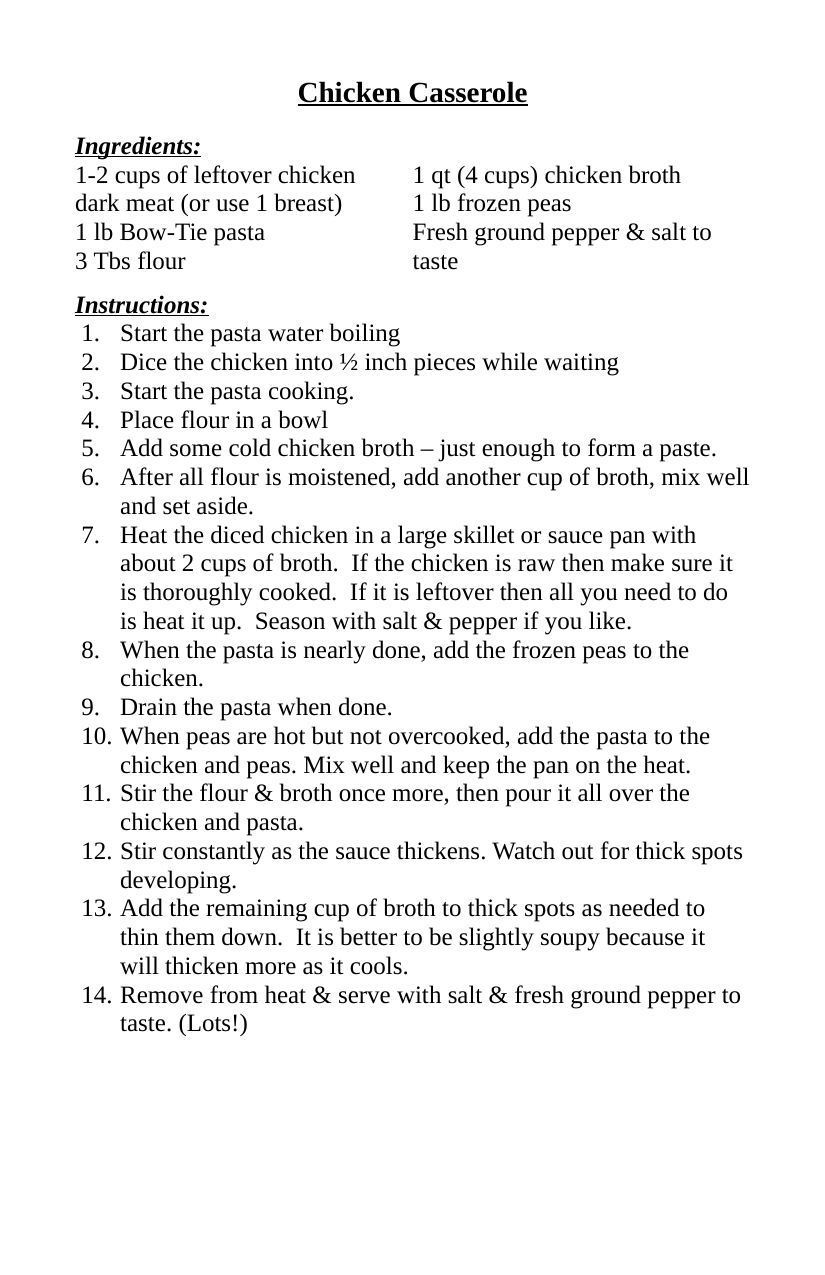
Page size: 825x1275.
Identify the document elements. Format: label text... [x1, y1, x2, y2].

list Remove from heat & serve with salt & fresh ground pepper to taste. (Lots!) [75, 980, 750, 1037]
list After all flour is moistened, add another cup of broth, mix well and set aside. [75, 462, 750, 520]
text dark meat (or use 1 breast) [75, 188, 412, 217]
text 3 Tbs flour [75, 246, 412, 275]
text 1 lb Bow-Tie pasta [75, 217, 412, 246]
subtitle Instructions: [75, 290, 750, 318]
text 1 lb frozen peas [412, 188, 750, 217]
subtitle Chicken Casserole [75, 75, 750, 108]
list Add the remaining cup of broth to thick spots as needed to thin them down. It is better to be slightly soupy because it will thicken more as it cools. [75, 893, 750, 980]
list Heat the diced chicken in a large skillet or sauce pan with about 2 cups of broth. If the chicken is raw then make sure it is thoroughly cooked. If it is leftover then all you need to do is heat it up. Season with salt & pepper if you like. [75, 520, 750, 635]
list Dice the chicken into ½ inch pieces while waiting [75, 347, 750, 376]
subtitle Ingredients: [75, 131, 750, 160]
list Drain the pasta when done. [75, 692, 750, 721]
list Stir constantly as the sauce thickens. Watch out for thick spots developing. [75, 836, 750, 893]
text 1 qt (4 cups) chicken broth [412, 160, 750, 188]
text Fresh ground pepper & salt to taste [412, 217, 750, 275]
list When peas are hot but not overcooked, add the pasta to the chicken and peas. Mix well and keep the pan on the heat. [75, 721, 750, 778]
list Add some cold chicken broth – just enough to form a paste. [75, 433, 750, 462]
text 1-2 cups of leftover chicken [75, 160, 412, 188]
list When the pasta is nearly done, add the frozen peas to the chicken. [75, 635, 750, 692]
list Start the pasta cooking. [75, 376, 750, 405]
list Place flour in a bowl [75, 405, 750, 433]
list Stir the flour & broth once more, then pour it all over the chicken and pasta. [75, 778, 750, 836]
list Start the pasta water boiling [75, 318, 750, 347]
